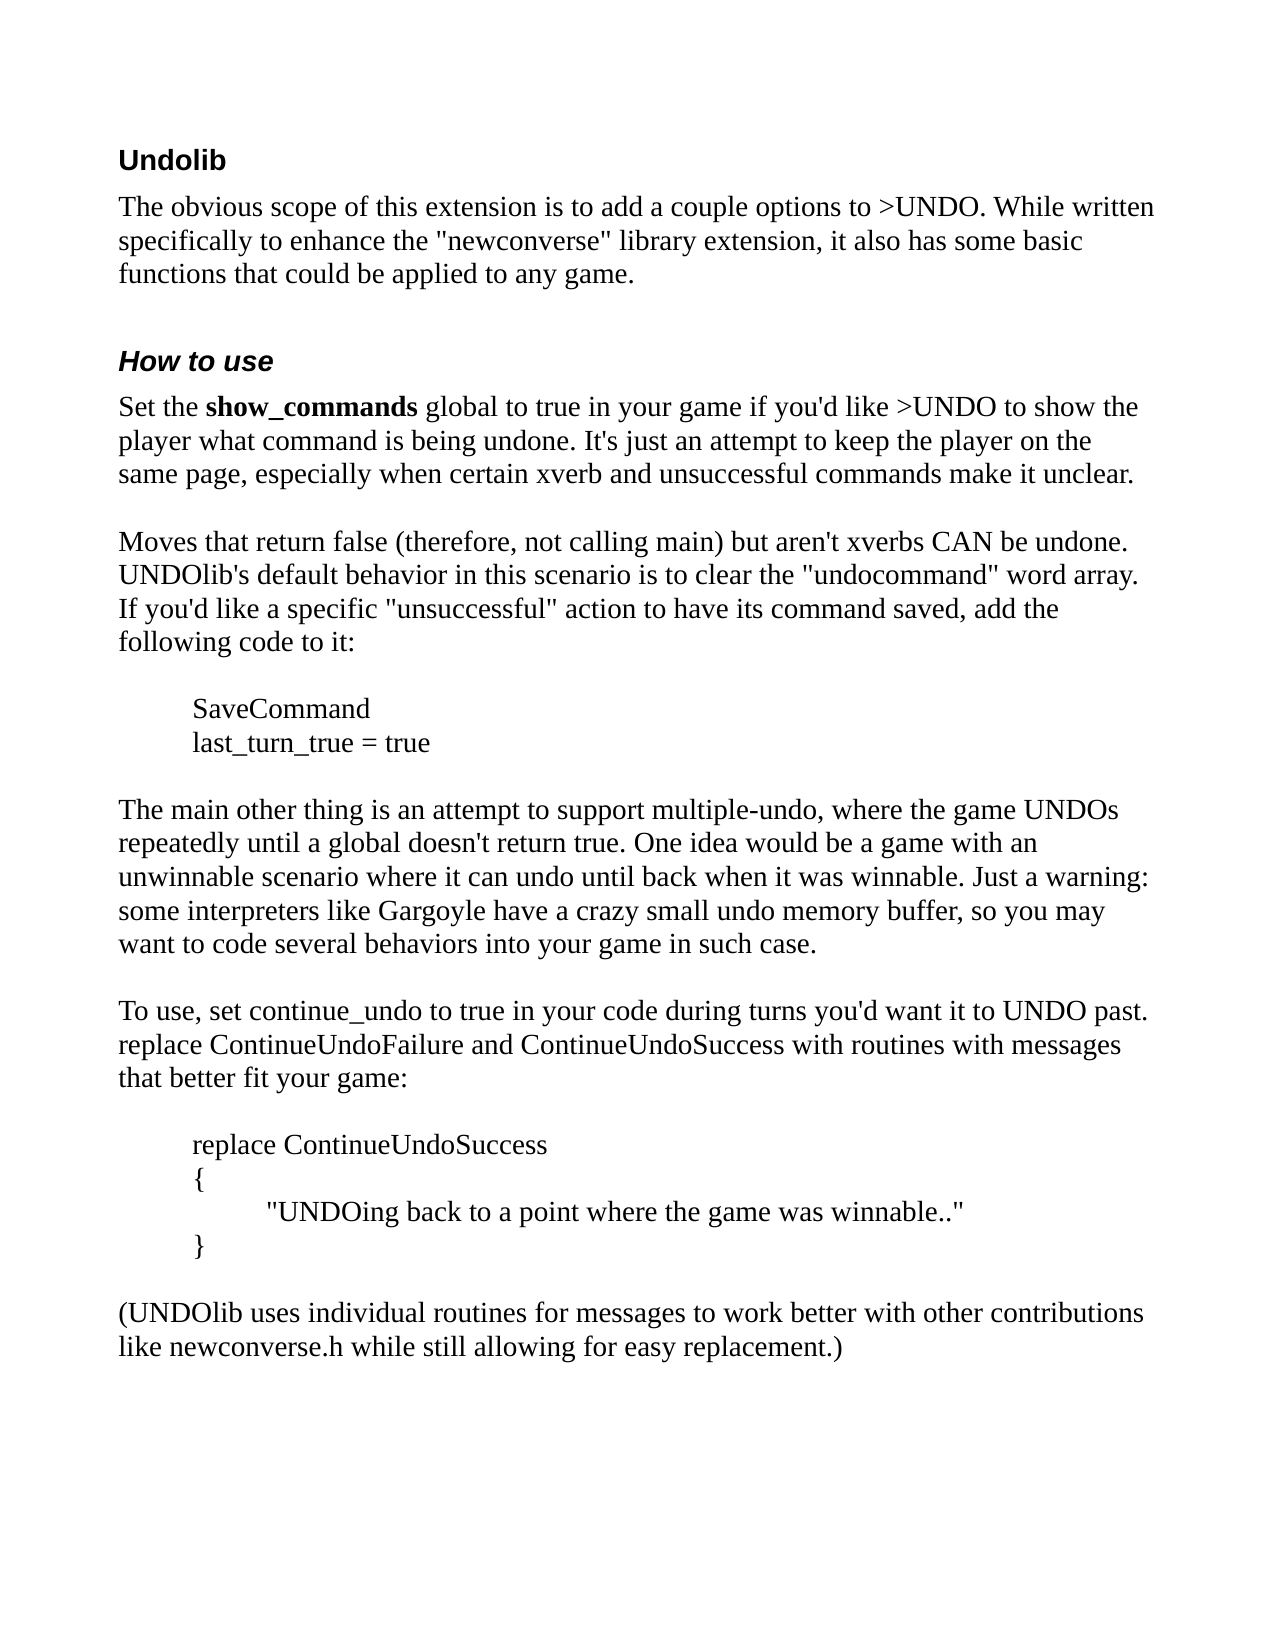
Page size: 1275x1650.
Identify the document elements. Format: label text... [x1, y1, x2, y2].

text (UNDOlib uses individual routines for messages to work better with other contributions like newconverse.h while still allowing for easy replacement.) [118, 1295, 1157, 1362]
subtitle Undolib [118, 143, 1157, 177]
text The obvious scope of this extension is to add a couple options to >UNDO. While written specifically to enhance the "newconverse" library extension, it also has some basic functions that could be applied to any game. [118, 189, 1157, 290]
text The main other thing is an attempt to support multiple-undo, where the game UNDOs repeatedly until a global doesn't return true. One idea would be a game with an unwinnable scenario where it can undo until back when it was winnable. Just a warning: some interpreters like Gargoyle have a crazy small undo memory buffer, so you may want to code several behaviors into your game in such case. [118, 792, 1157, 960]
text Set the show_commands global to true in your game if you'd like >UNDO to show the player what command is being undone. It's just an attempt to keep the player on the same page, especially when certain xverb and unsuccessful commands make it unclear. [118, 389, 1157, 490]
text } [118, 1228, 1157, 1262]
text last_turn_true = true [118, 725, 1157, 758]
text To use, set continue_undo to true in your code during turns you'd want it to UNDO past. replace ContinueUndoFailure and ContinueUndoSuccess with routines with messages that better fit your game: [118, 993, 1157, 1094]
text { [118, 1161, 1157, 1194]
subtitle How to use [118, 343, 1157, 377]
text "UNDOing back to a point where the game was winnable.." [118, 1194, 1157, 1228]
text replace ContinueUndoSuccess [118, 1127, 1157, 1161]
text SaveCommand [118, 691, 1157, 725]
text Moves that return false (therefore, not calling main) but aren't xverbs CAN be undone. UNDOlib's default behavior in this scenario is to clear the "undocommand" word array. If you'd like a specific "unsuccessful" action to have its command saved, add the following code to it: [118, 524, 1157, 658]
